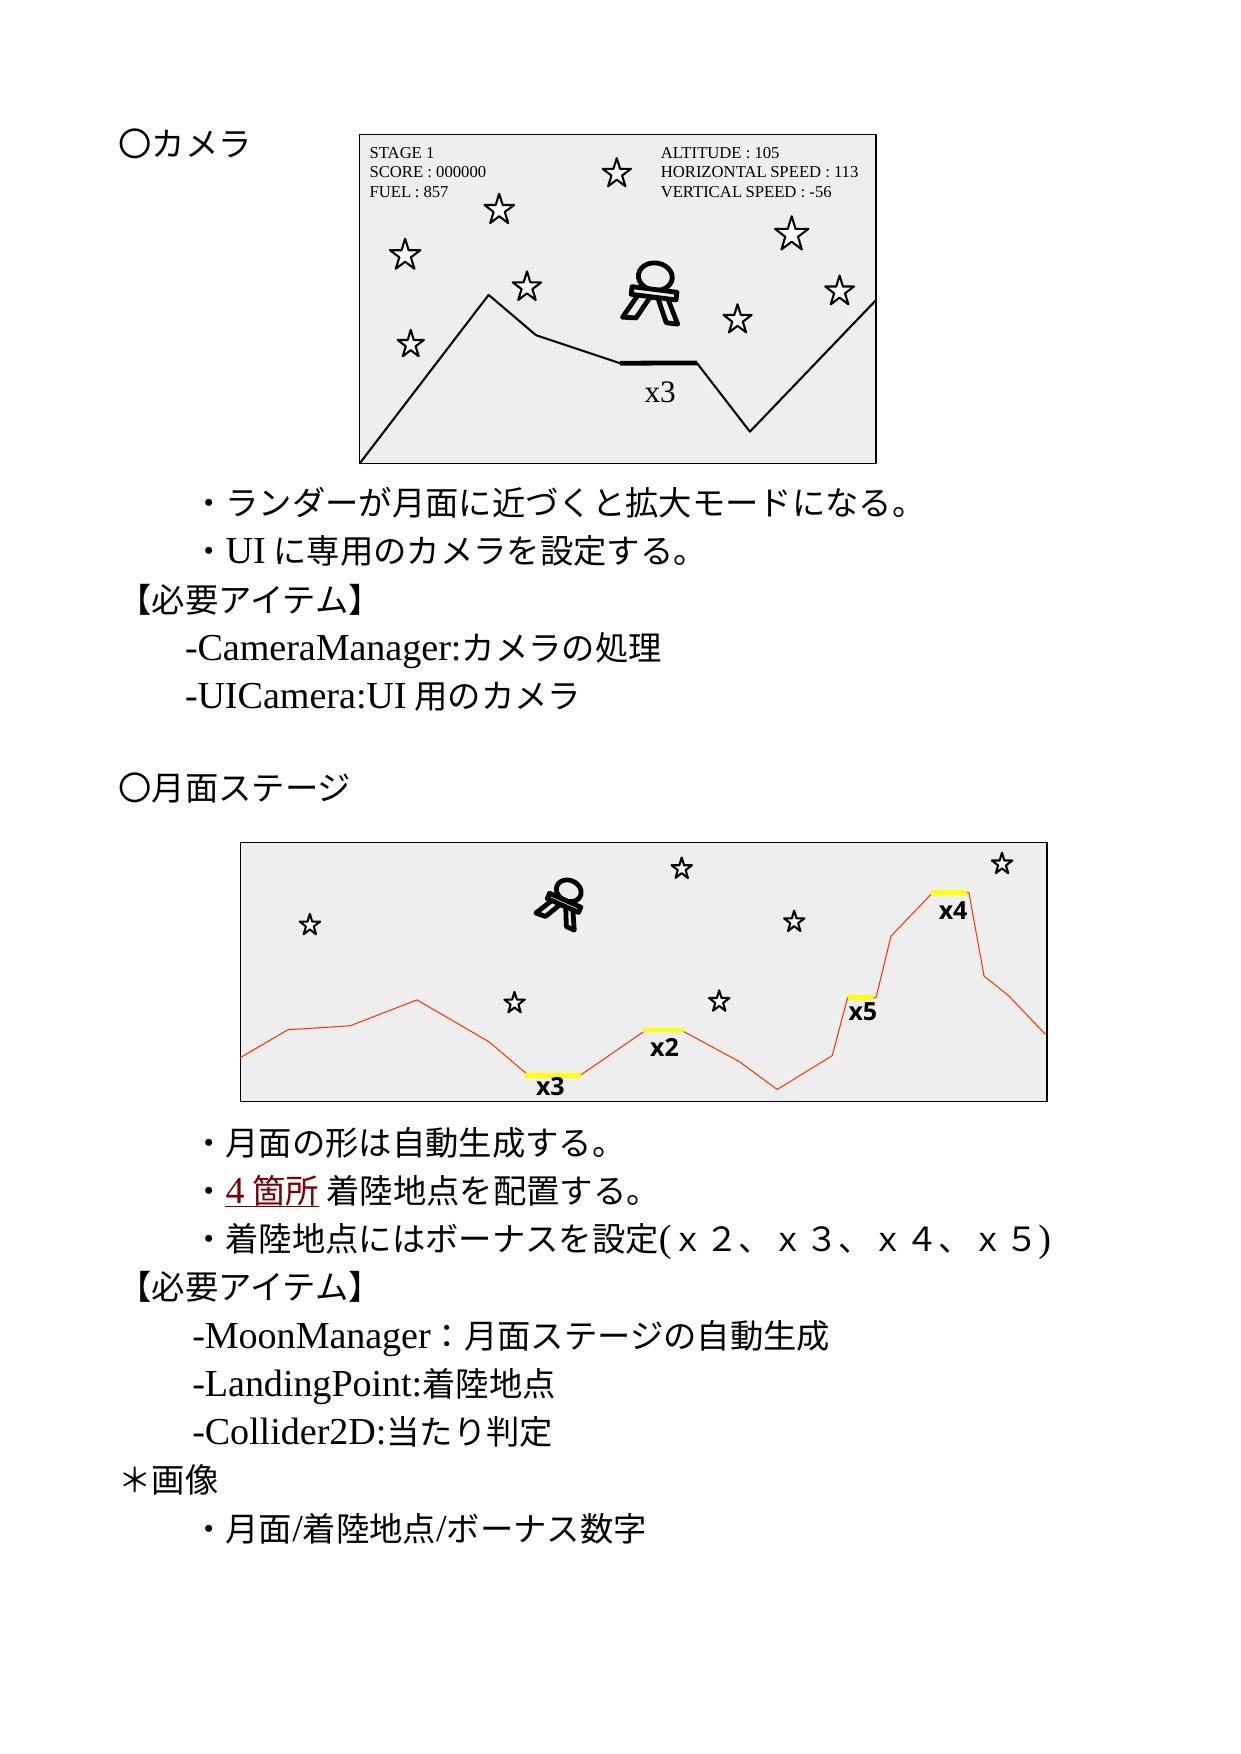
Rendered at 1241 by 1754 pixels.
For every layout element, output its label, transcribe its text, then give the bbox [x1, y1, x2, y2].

text 〇月面ステージ [118, 762, 1122, 810]
text ・着陸地点にはボーナスを設定(ｘ２、ｘ３、ｘ４、ｘ５) [118, 1213, 1122, 1261]
text ・月面の形は自動生成する。 [118, 1116, 1122, 1165]
text ・UIに専用のカメラを設定する。 [118, 525, 1122, 573]
text -LandingPoint:着陸地点 [118, 1358, 1122, 1406]
text -CameraManager:カメラの処理 [118, 622, 1122, 670]
text -MoonManager：月面ステージの自動生成 [118, 1309, 1122, 1358]
text ・4箇所 着陸地点を配置する。 [118, 1165, 1122, 1213]
text -UICamera:UI用のカメラ [118, 670, 1122, 718]
text 【必要アイテム】 [118, 573, 1122, 622]
text ・ランダーが月面に近づくと拡大モードになる。 [118, 477, 1122, 525]
text 【必要アイテム】 [118, 1261, 1122, 1309]
text ＊画像 [118, 1454, 1122, 1502]
text ・月面/着陸地点/ボーナス数字 [118, 1502, 1122, 1551]
text -Collider2D:当たり判定 [118, 1406, 1122, 1454]
text 〇カメラ [118, 118, 1122, 166]
